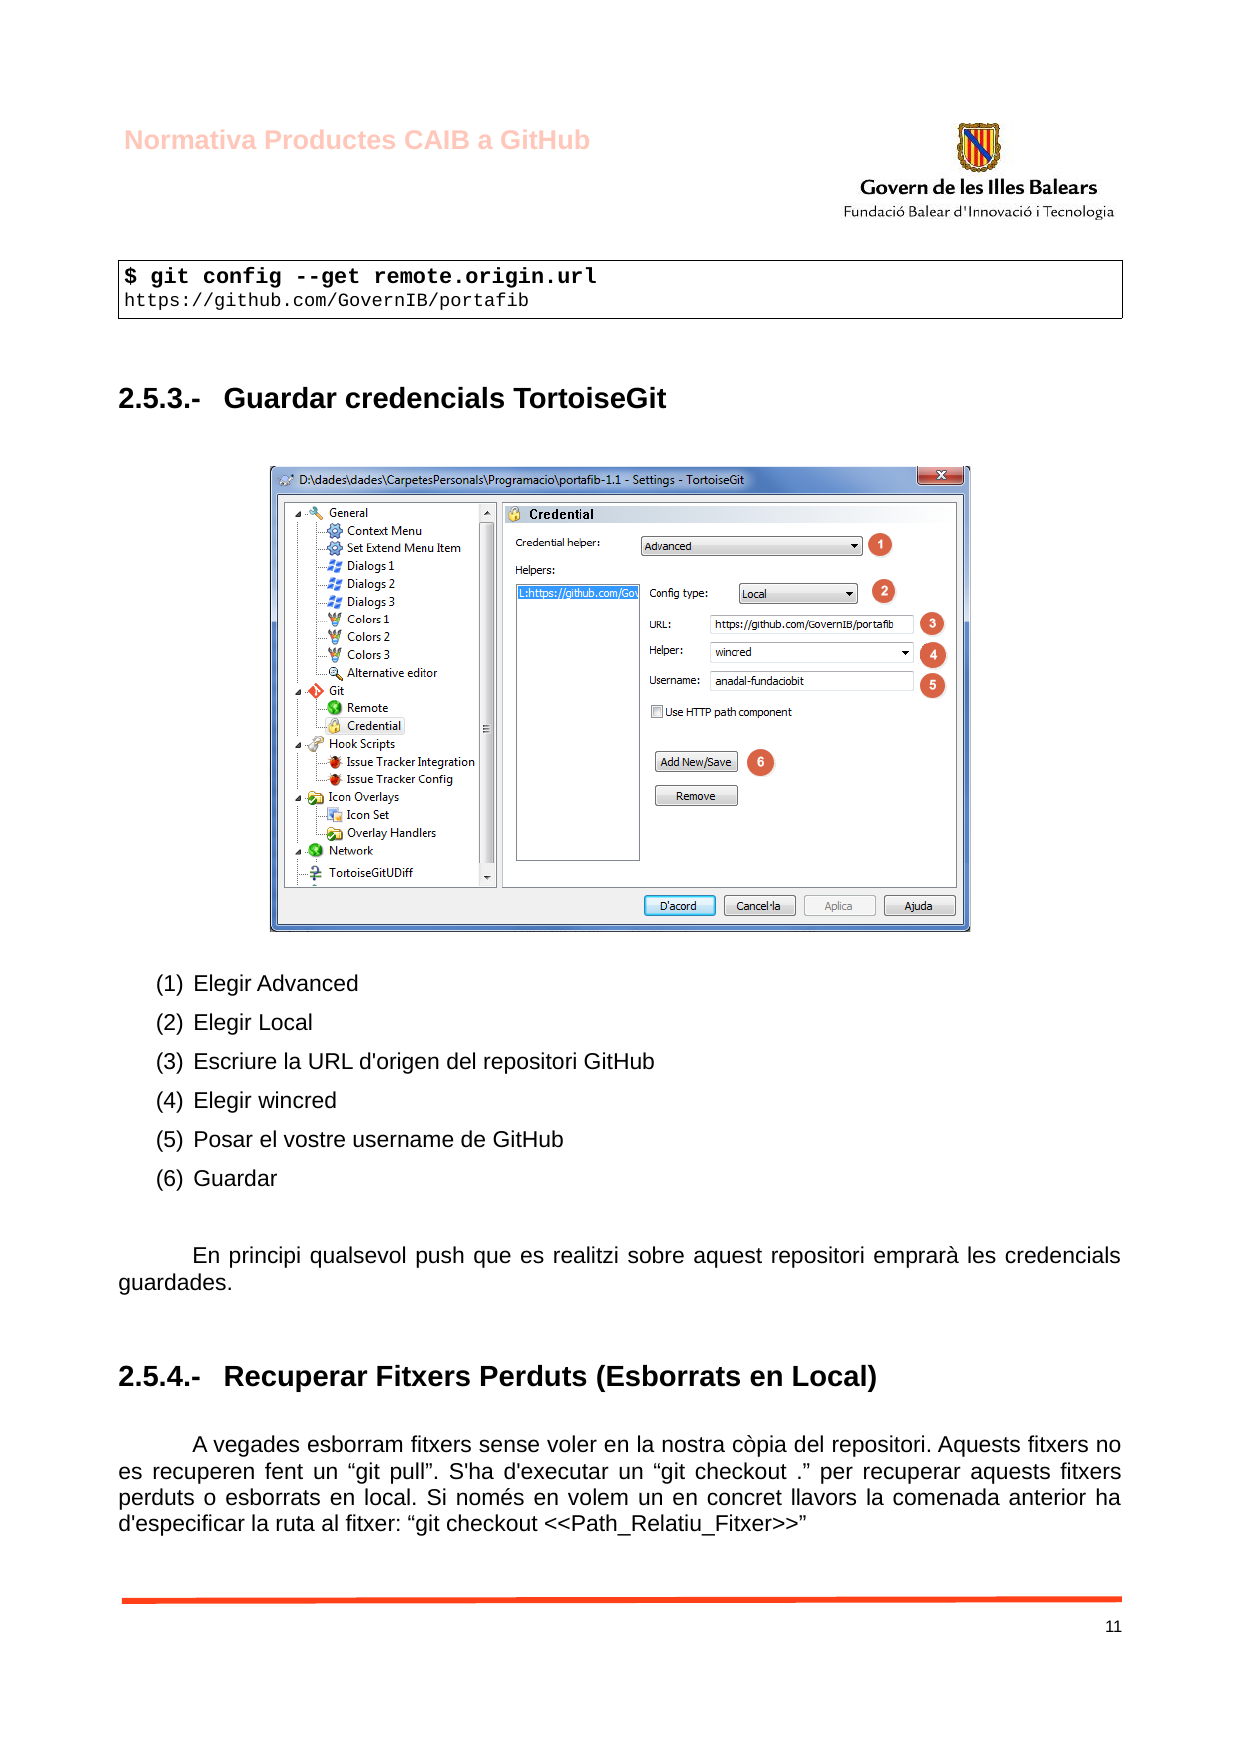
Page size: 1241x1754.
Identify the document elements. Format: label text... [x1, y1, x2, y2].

list Posar el vostre username de GitHub [156, 1126, 1122, 1152]
subtitle Recuperar Fitxers Perduts (Esborrats en Local) [118, 1359, 1122, 1392]
list Elegir wincred [156, 1087, 1122, 1113]
list Escriure la URL d'origen del repositori GitHub [156, 1048, 1122, 1074]
picture [269, 466, 971, 932]
list Elegir Advanced [156, 970, 1122, 997]
text A vegades esborram fitxers sense voler en la nostra còpia del repositori. Aquests fitxers no es recuperen fent un “git pull”. S'ha d'executar un “git checkout .” per recuperar aquests fitxers perduts o esborrats en local. Si només en volem un en concret llavors la comenada anterior ha d'especificar la ruta al fitxer: “git checkout <<Path_Relatiu_Fitxer>>” [118, 1431, 1122, 1537]
subtitle Guardar credencials TortoiseGit [118, 381, 1122, 415]
picture [840, 123, 1117, 220]
text En principi qualsevol push que es realitzi sobre aquest repositori emprarà les credencials guardades. [118, 1242, 1122, 1295]
list Guardar [156, 1164, 1122, 1191]
list Elegir Local [156, 1009, 1122, 1036]
table_header $ git config --get remote.origin.url https://github.com/GovernIB/portafib [119, 261, 1122, 317]
